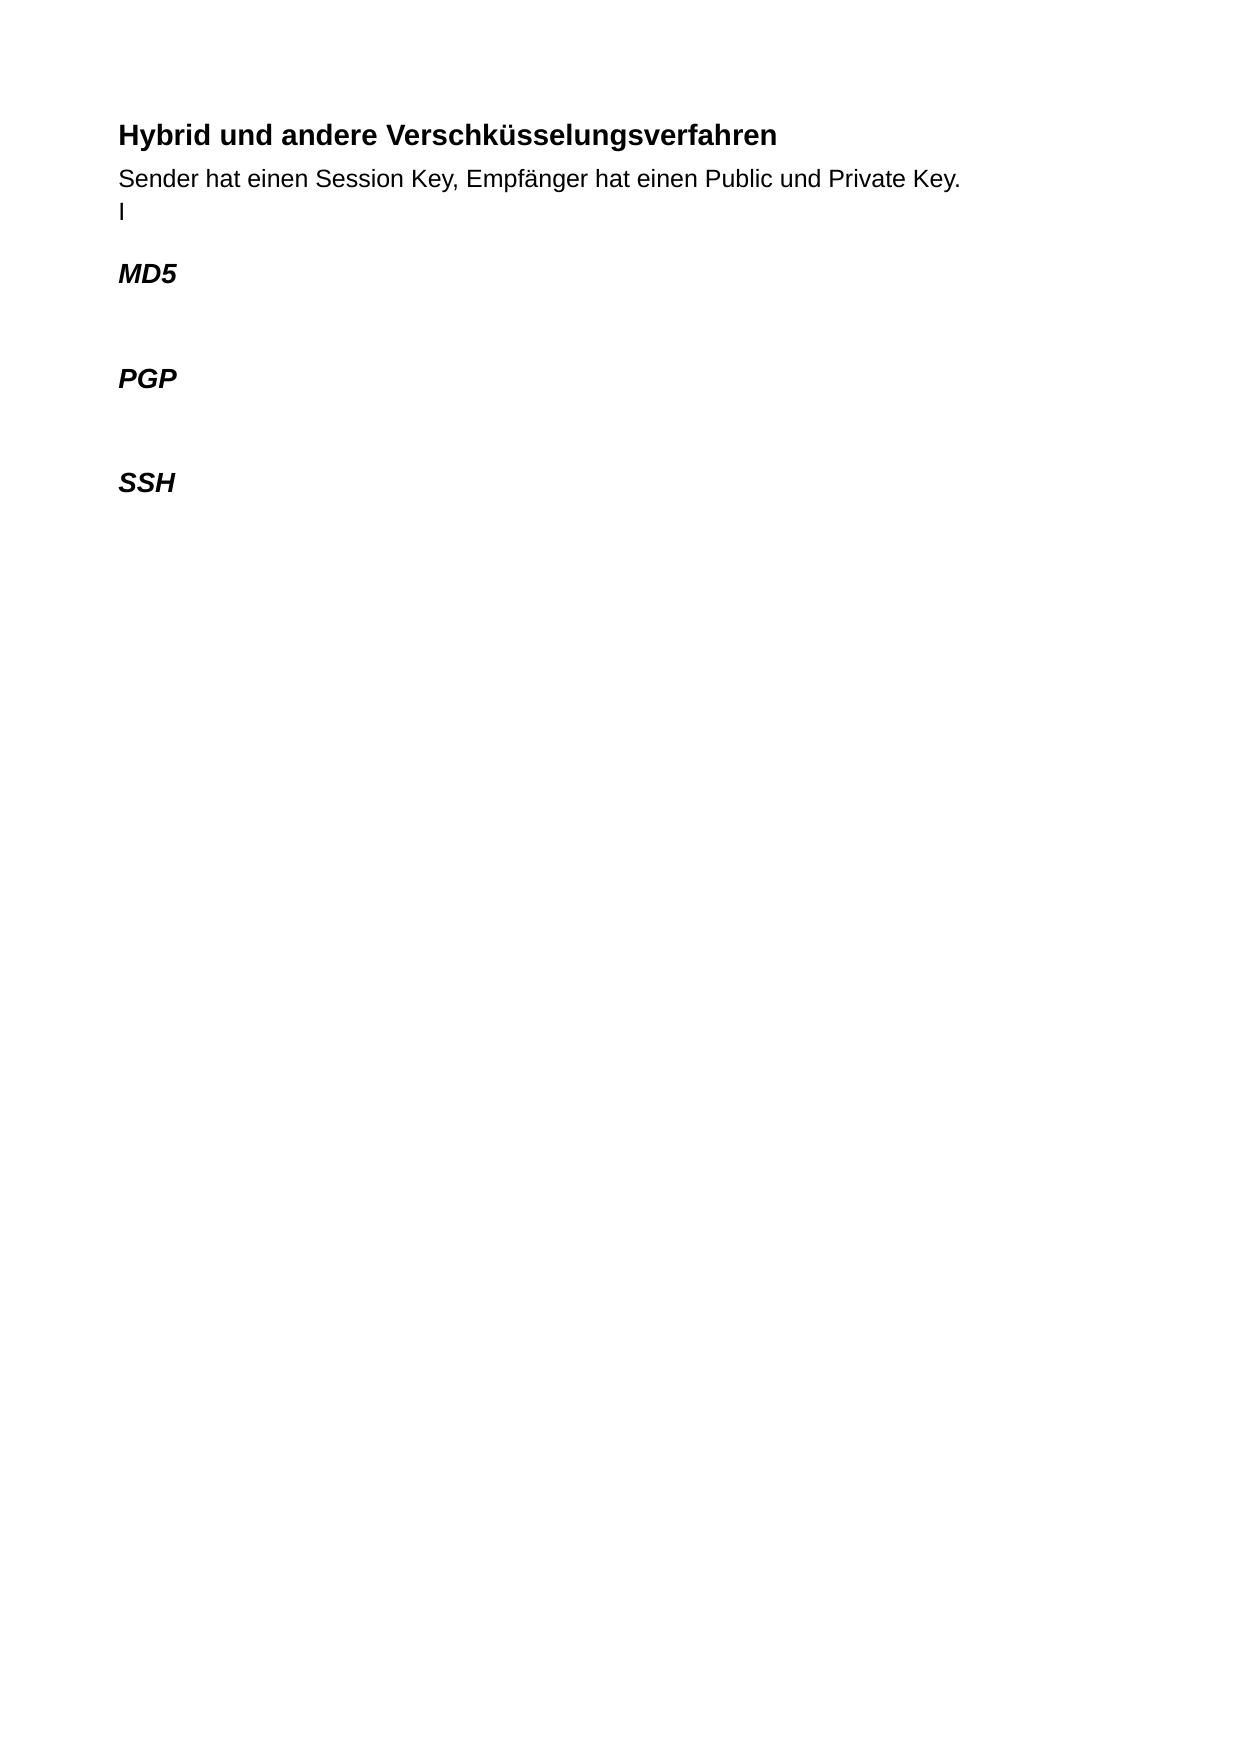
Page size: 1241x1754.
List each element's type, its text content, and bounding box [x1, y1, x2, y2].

subtitle SSH [118, 466, 1122, 498]
subtitle MD5 [118, 257, 1122, 289]
subtitle Hybrid und andere Verschküsselungsverfahren [118, 118, 1122, 152]
subtitle PGP [118, 362, 1122, 394]
text Sender hat einen Session Key, Empfänger hat einen Public und Private Key. I [118, 164, 1122, 226]
